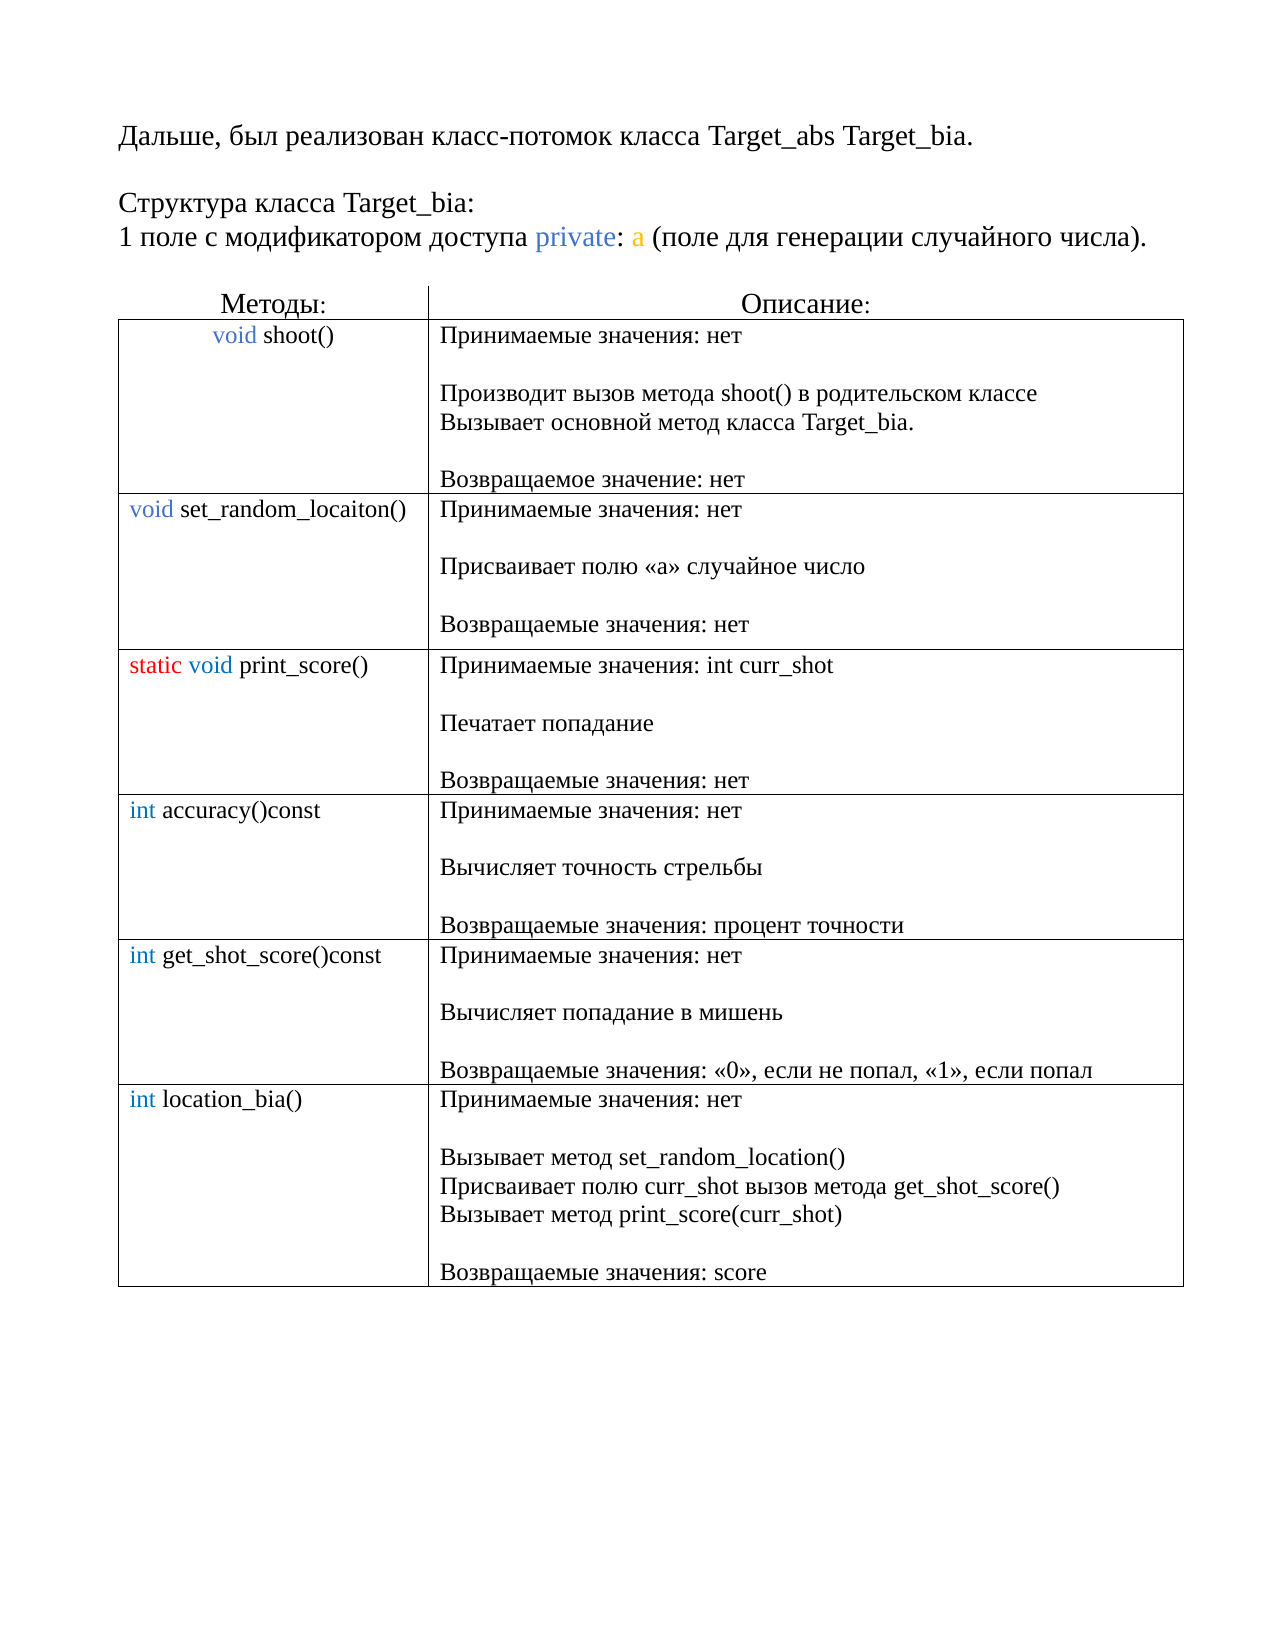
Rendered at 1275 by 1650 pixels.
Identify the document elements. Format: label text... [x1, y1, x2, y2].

table_cell int accuracy()const [119, 795, 428, 939]
table_cell Принимаемые значения: нет Вычисляет точность стрельбы Возвращаемые значения: процент точности [429, 795, 1183, 939]
table_cell Принимаемые значения: int curr_shot Печатает попадание Возвращаемые значения: нет [429, 650, 1183, 794]
table_cell Принимаемые значения: нет Присваивает полю «а» случайное число Возвращаемые значения: нет [429, 494, 1183, 649]
table_cell Принимаемые значения: нет Вызывает метод set_random_location() Присваивает полю curr_shot вызов метода get_shot_score() Вызывает метод print_score(curr_shot) Возвращаемые значения: score [429, 1085, 1183, 1286]
table_cell int location_bia() [119, 1085, 428, 1286]
table_header Методы: [118, 286, 428, 319]
table_cell Принимаемые значения: нет Вычисляет попадание в мишень Возвращаемые значения: «0», если не попал, «1», если попал [429, 940, 1183, 1083]
text Структура класса Target_bia: [118, 185, 1157, 219]
table_cell void shoot() [119, 320, 428, 493]
table_cell Принимаемые значения: нет Производит вызов метода shoot() в родительском классе Вызывает основной метод класса Target_bia. Возвращаемое значение: нет [429, 320, 1183, 493]
table_cell int get_shot_score()const [119, 940, 428, 1083]
table_header Описание: [429, 286, 1183, 319]
text Дальше, был реализован класс-потомок класса Target_abs Target_bia. [118, 118, 1157, 152]
table_cell static void print_score() [119, 650, 428, 794]
text 1 поле с модификатором доступа private: a (поле для генерации случайного числа). [118, 219, 1157, 252]
table_cell void set_random_locaiton() [119, 494, 428, 649]
